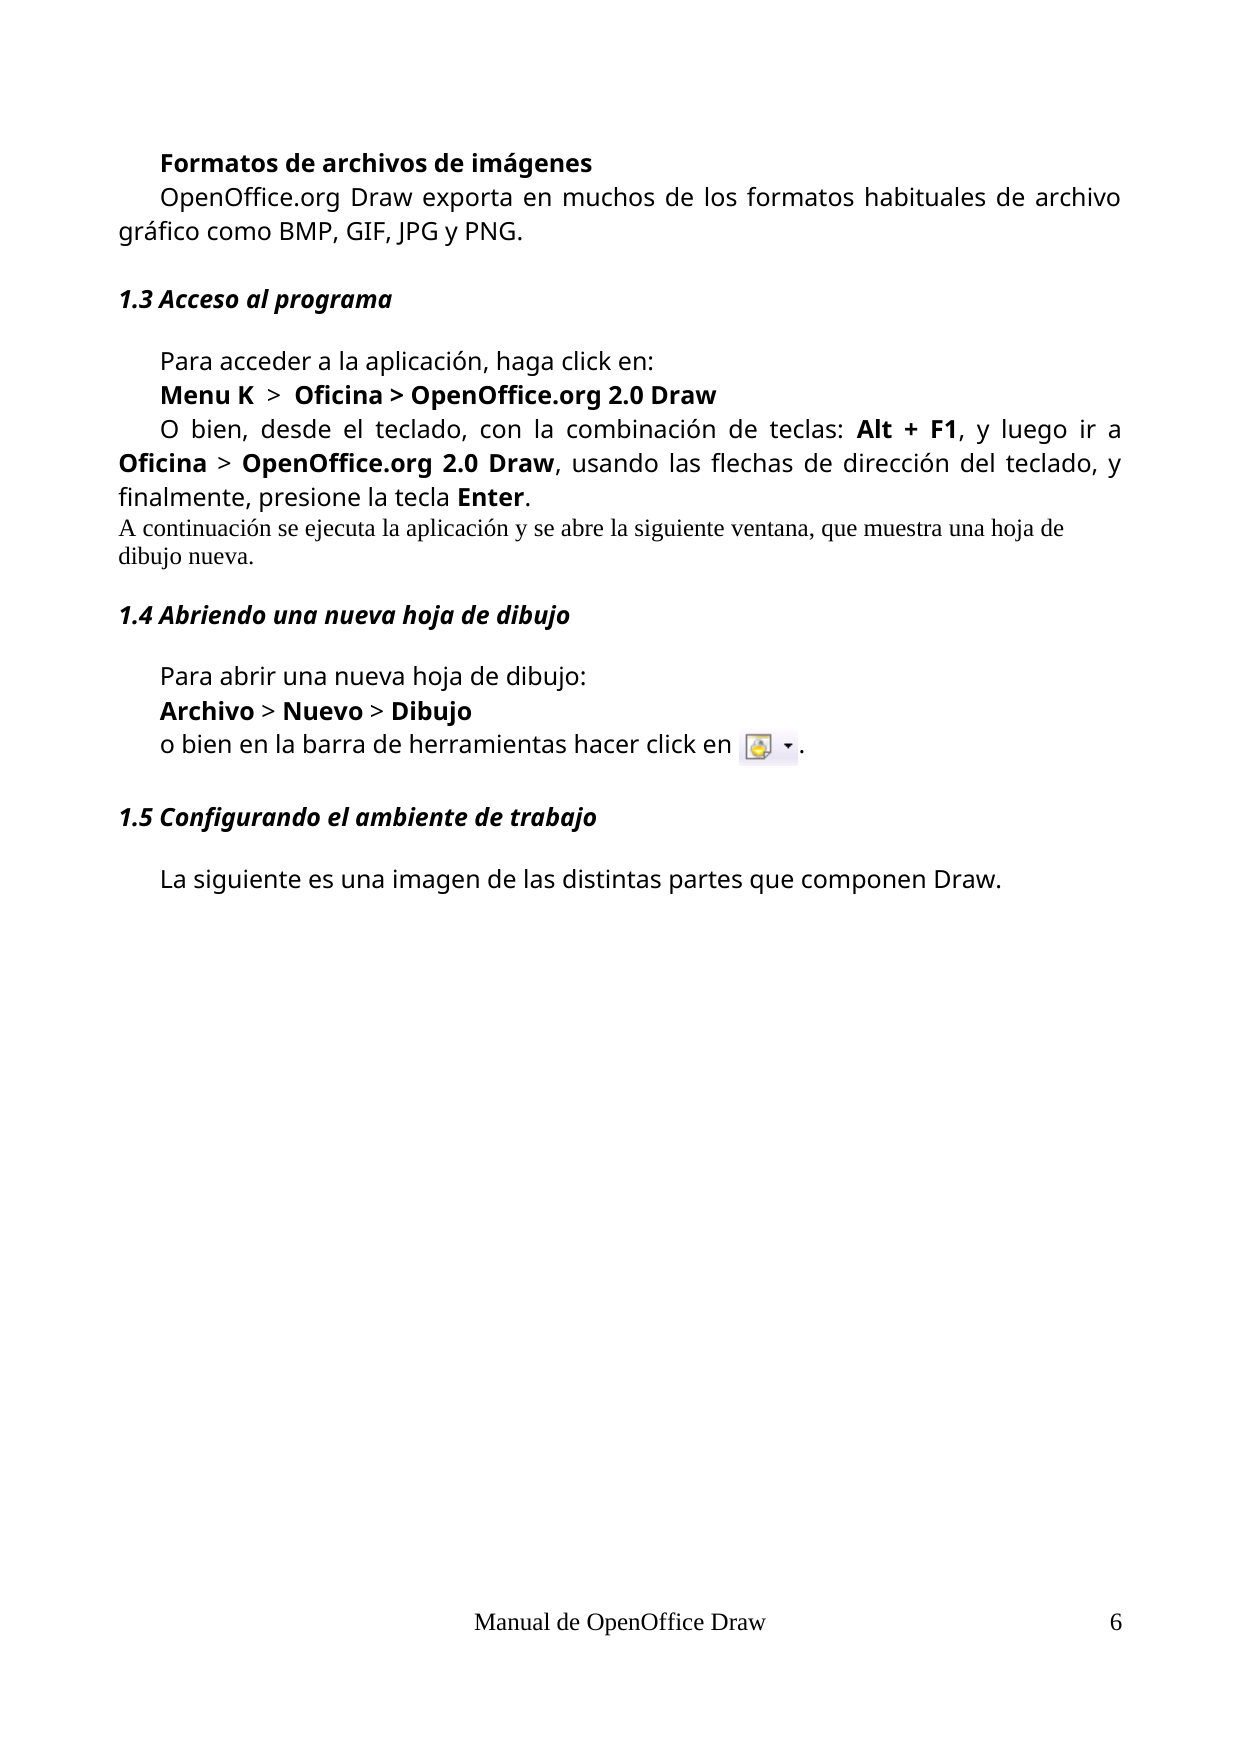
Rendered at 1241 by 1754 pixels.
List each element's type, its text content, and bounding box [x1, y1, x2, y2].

text o bien en la barra de herramientas hacer click en . [118, 727, 1122, 766]
picture [738, 728, 799, 766]
text Archivo > Nuevo > Dibujo [118, 693, 1122, 727]
text 1.5 Configurando el ambiente de trabajo [118, 800, 1122, 834]
text O bien, desde el teclado, con la combinación de teclas: Alt + F1, y luego ir a Oficina > OpenOffice.org 2.0 Draw, usando las flechas de dirección del teclado, y finalmente, presione la tecla Enter. [118, 412, 1122, 514]
text Formatos de archivos de imágenes [118, 146, 1122, 180]
text 1.4 Abriendo una nueva hoja de dibujo [118, 597, 1122, 631]
text 1.3 Acceso al programa [118, 282, 1122, 316]
text Para acceder a la aplicación, haga click en: [118, 344, 1122, 378]
text Para abrir una nueva hoja de dibujo: [118, 659, 1122, 693]
text OpenOffice.org Draw exporta en muchos de los formatos habituales de archivo gráfico como BMP, GIF, JPG y PNG. [118, 180, 1122, 248]
text A continuación se ejecuta la aplicación y se abre la siguiente ventana, que muestra una hoja de dibujo nueva. [118, 514, 1122, 569]
text Menu K > Oficina > OpenOffice.org 2.0 Draw [118, 378, 1122, 412]
text La siguiente es una imagen de las distintas partes que componen Draw. [118, 861, 1122, 896]
